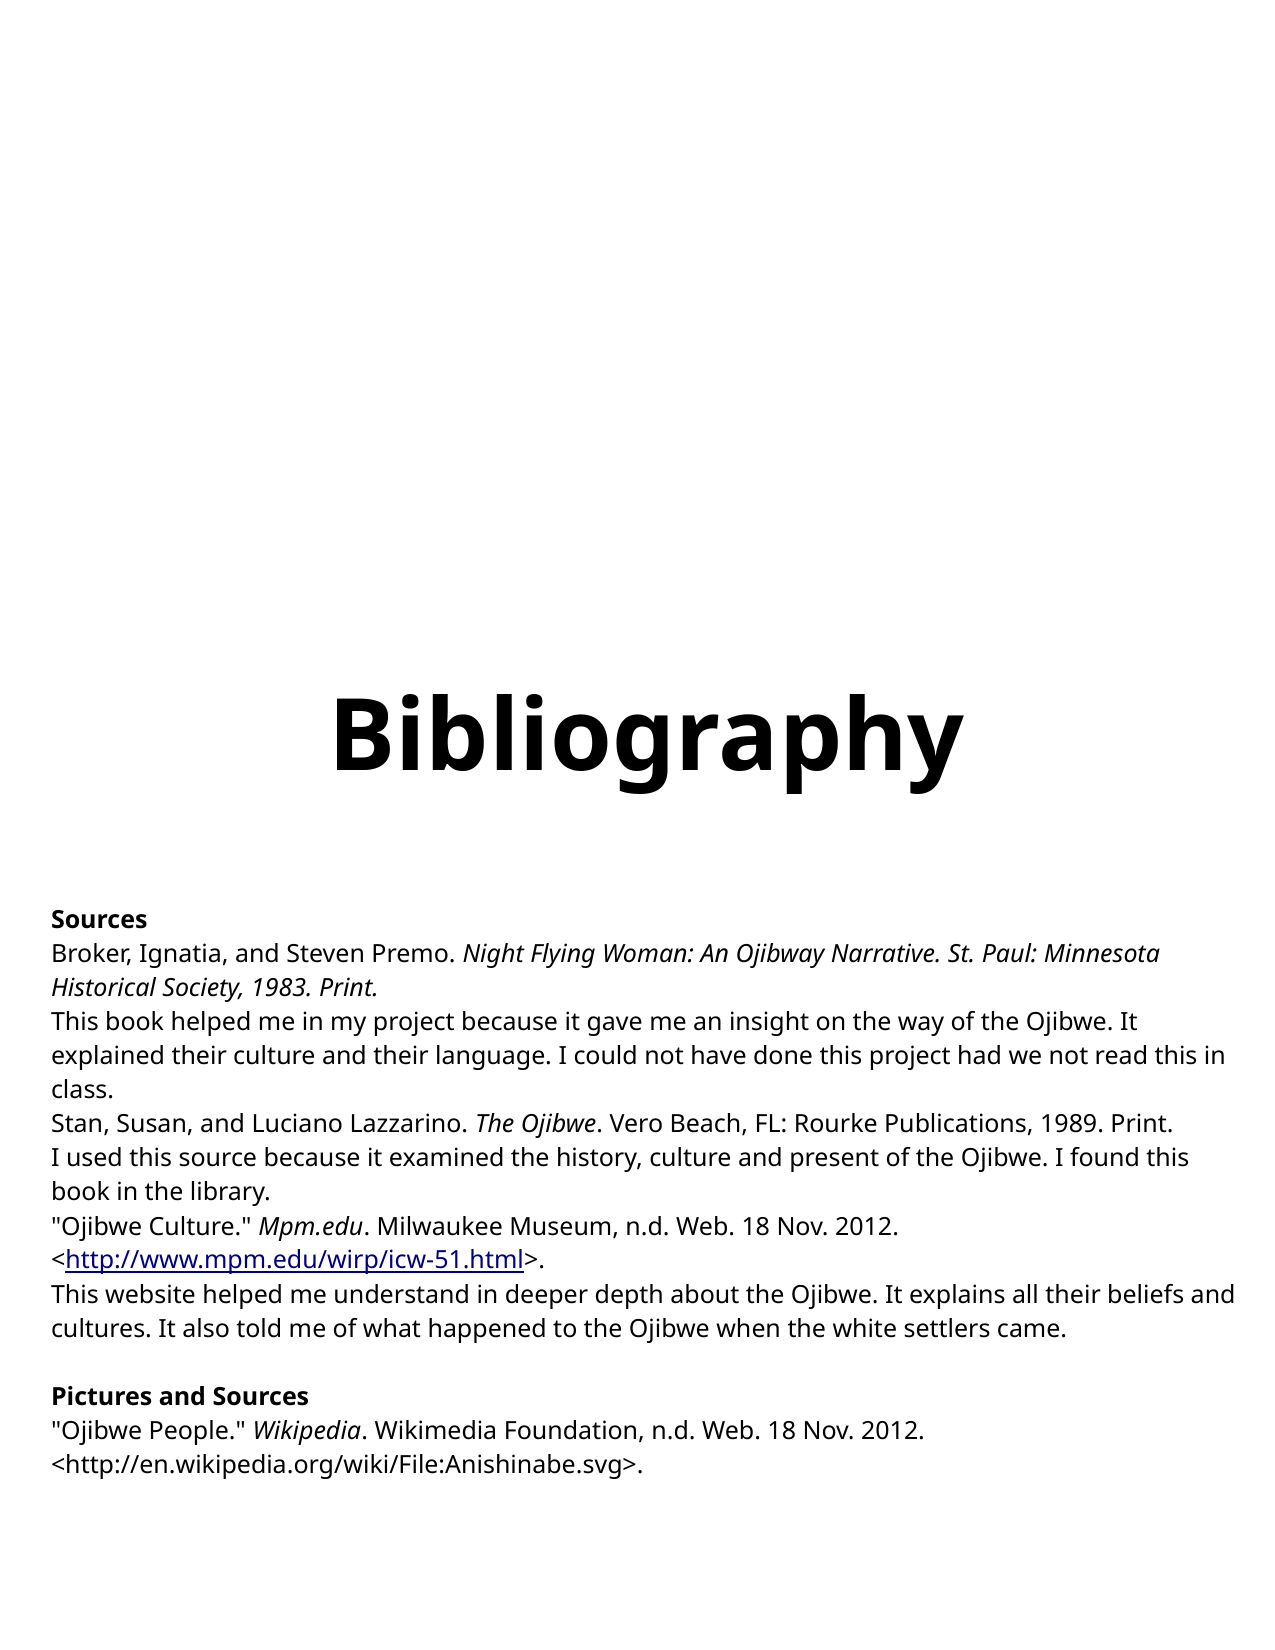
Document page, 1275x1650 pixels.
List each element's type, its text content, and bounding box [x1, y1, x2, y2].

text Bibliography [51, 663, 1242, 799]
text Broker, Ignatia, and Steven Premo. Night Flying Woman: An Ojibway Narrative. St. Paul: Minnesota Historical Society, 1983. Print. [51, 936, 1242, 1004]
text This book helped me in my project because it gave me an insight on the way of the Ojibwe. It explained their culture and their language. I could not have done this project had we not read this in class. [51, 1004, 1242, 1106]
text "Ojibwe Culture." Mpm.edu. Milwaukee Museum, n.d. Web. 18 Nov. 2012. <http://www.mpm.edu/wirp/icw-51.html>. [51, 1208, 1242, 1276]
text "Ojibwe People." Wikipedia. Wikimedia Foundation, n.d. Web. 18 Nov. 2012. <http://en.wikipedia.org/wiki/File:Anishinabe.svg>. [51, 1412, 1242, 1481]
text This website helped me understand in deeper depth about the Ojibwe. It explains all their beliefs and cultures. It also told me of what happened to the Ojibwe when the white settlers came. [51, 1276, 1242, 1344]
text Sources [51, 902, 1242, 936]
text Stan, Susan, and Luciano Lazzarino. The Ojibwe. Vero Beach, FL: Rourke Publications, 1989. Print. [51, 1106, 1242, 1140]
text Pictures and Sources [51, 1378, 1242, 1412]
text I used this source because it examined the history, culture and present of the Ojibwe. I found this book in the library. [51, 1140, 1242, 1208]
